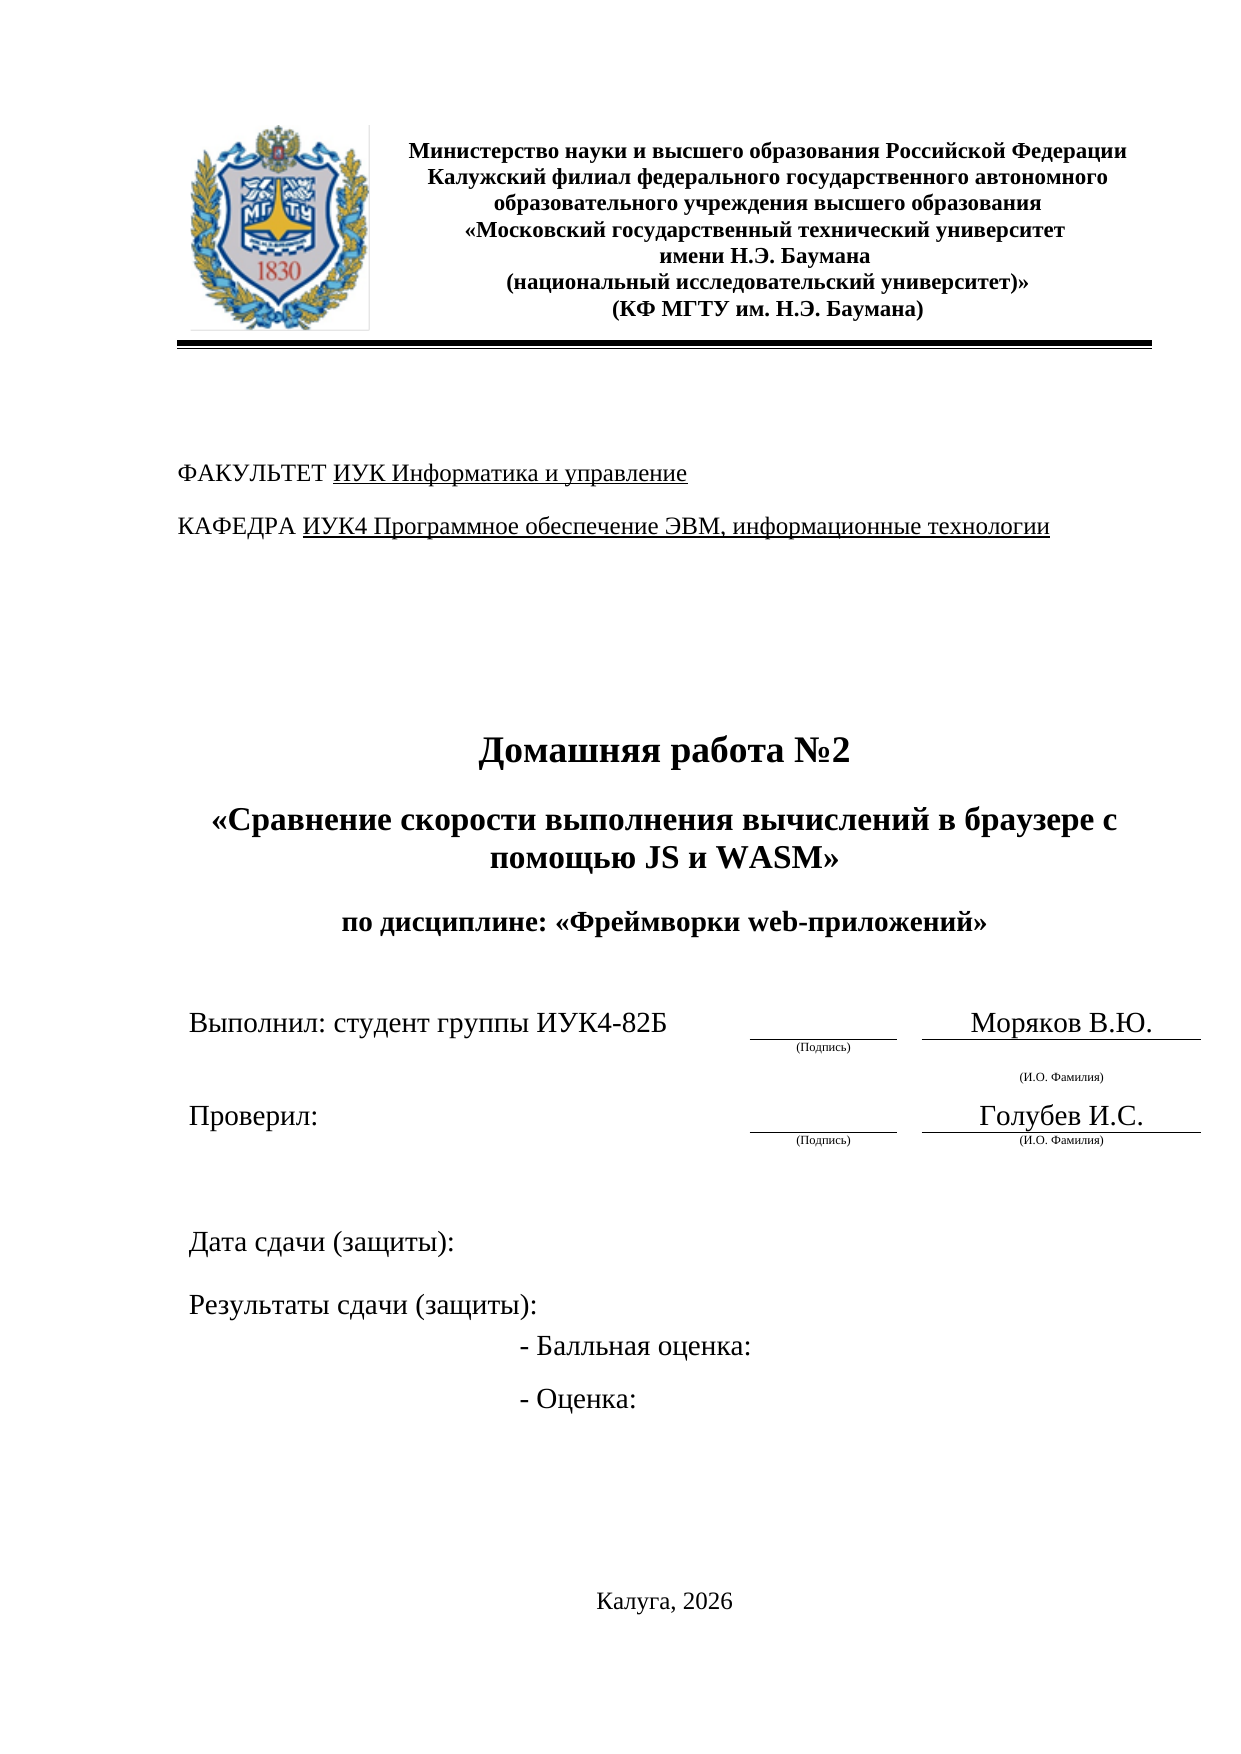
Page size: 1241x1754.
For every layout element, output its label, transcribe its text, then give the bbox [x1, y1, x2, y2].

table_cell [1174, 1328, 1201, 1442]
text «Сравнение скорости выполнения вычислений в браузере с [177, 799, 1152, 837]
table_cell (Подпись) [750, 1133, 897, 1162]
table_cell [177, 1039, 749, 1098]
text ФАКУЛЬТЕТ ИУК Информатика и управление [177, 458, 1152, 486]
table_cell Проверил: [177, 1099, 749, 1132]
table_cell [897, 1099, 922, 1132]
text Калуга, 2026 [177, 1586, 1152, 1615]
table_header Моряков В.Ю. [922, 1005, 1201, 1038]
table_header Министерство науки и высшего образования Российской Федерации Калужский филиал федерального государственного автономного образовательного учреждения высшего образования «Московский государственный технический университет имени Н.Э. Баумана (национальный исследовательский университет)» (КФ МГТУ им. Н.Э. Баумана) [384, 118, 1152, 340]
table_cell [177, 1328, 508, 1442]
table_cell [750, 1099, 897, 1132]
table_cell [897, 1132, 922, 1162]
table_header [177, 118, 384, 340]
table_cell (И.О. Фамилия) [922, 1133, 1201, 1162]
table_cell Дата сдачи (защиты): Результаты сдачи (защиты): [177, 1162, 1174, 1328]
table_cell [897, 1039, 922, 1098]
table_header Выполнил: студент группы ИУК4-82Б [177, 1005, 749, 1038]
text КАФЕДРА ИУК4 Программное обеспечение ЭВМ, информационные технологии [177, 511, 1152, 540]
text помощью JS и WASM» [177, 837, 1152, 876]
picture [190, 125, 371, 332]
text по дисциплине: «Фреймворки web-приложений» [177, 904, 1152, 938]
table_cell [177, 1132, 749, 1162]
table_header [897, 1005, 922, 1038]
text Домашняя работа №2 [177, 727, 1152, 770]
table_cell [1174, 1162, 1201, 1328]
table_cell - Балльная оценка: - Оценка: [508, 1328, 1174, 1442]
table_header [750, 1005, 897, 1038]
table_cell (И.О. Фамилия) [922, 1040, 1201, 1098]
table_cell Голубев И.С. [922, 1099, 1201, 1132]
table_cell (Подпись) [750, 1040, 897, 1098]
